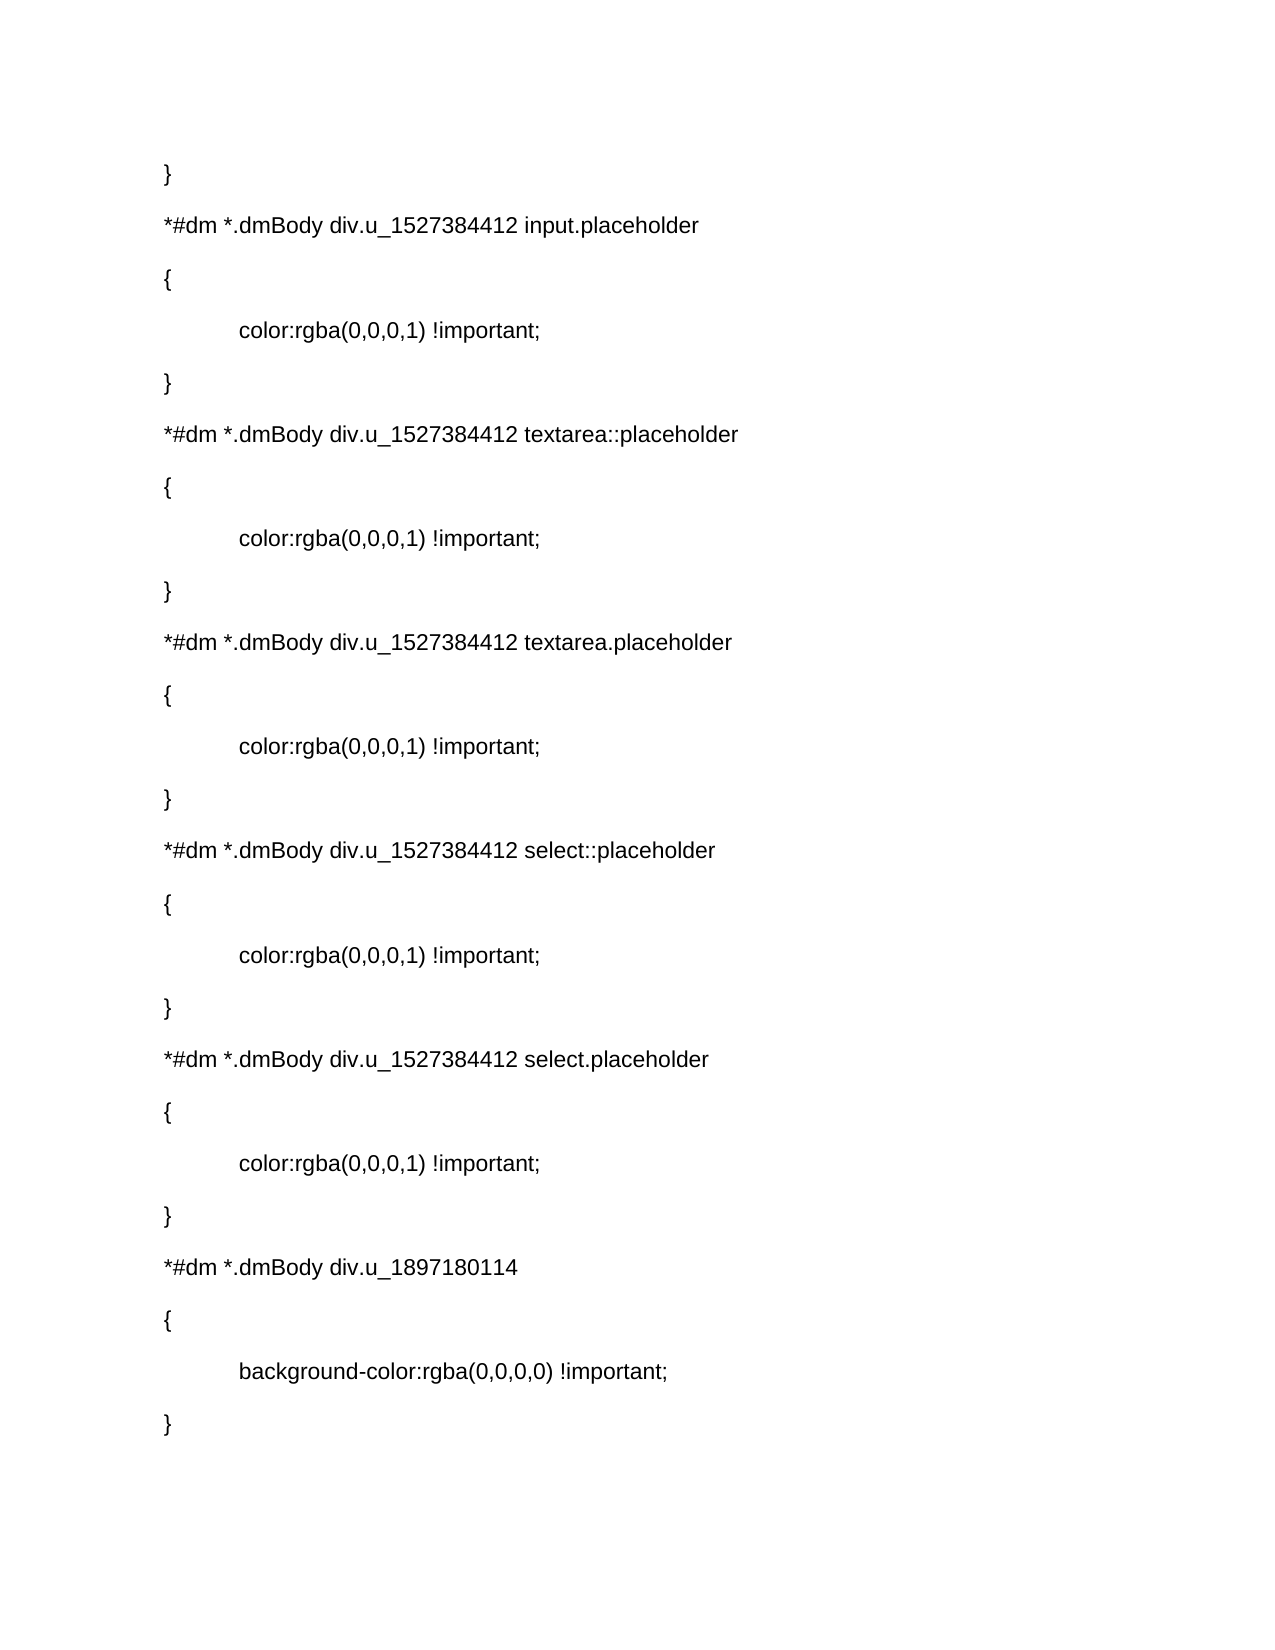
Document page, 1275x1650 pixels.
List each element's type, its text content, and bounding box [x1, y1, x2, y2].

table_cell *#dm *.dmBody div.u_1527384412 select.placeholder [153, 1035, 1125, 1087]
table_cell } [153, 1400, 1125, 1452]
table_cell color:rgba(0,0,0,1) !important; [153, 306, 1125, 358]
table_cell { [153, 463, 1125, 514]
table_cell *#dm *.dmBody div.u_1527384412 textarea.placeholder [153, 619, 1125, 671]
table_cell { [153, 1296, 1125, 1348]
table_cell { [153, 879, 1125, 931]
table_cell { [153, 671, 1125, 723]
table_cell color:rgba(0,0,0,1) !important; [153, 931, 1125, 983]
table_cell *#dm *.dmBody div.u_1897180114 [153, 1244, 1125, 1296]
table_cell *#dm *.dmBody div.u_1527384412 select::placeholder [153, 827, 1125, 879]
table_cell { [153, 254, 1125, 306]
table_cell } [153, 150, 1125, 202]
table_cell } [153, 775, 1125, 827]
table_cell *#dm *.dmBody div.u_1527384412 textarea::placeholder [153, 410, 1125, 462]
table_cell color:rgba(0,0,0,1) !important; [153, 1140, 1125, 1192]
table_cell } [153, 1192, 1125, 1244]
table_cell color:rgba(0,0,0,1) !important; [153, 723, 1125, 775]
table_cell background-color:rgba(0,0,0,0) !important; [153, 1348, 1125, 1400]
table_cell color:rgba(0,0,0,1) !important; [153, 515, 1125, 567]
table_cell } [153, 567, 1125, 619]
table_cell } [153, 358, 1125, 410]
table_cell *#dm *.dmBody div.u_1527384412 input.placeholder [153, 202, 1125, 254]
table_cell { [153, 1088, 1125, 1139]
table_cell } [153, 983, 1125, 1035]
